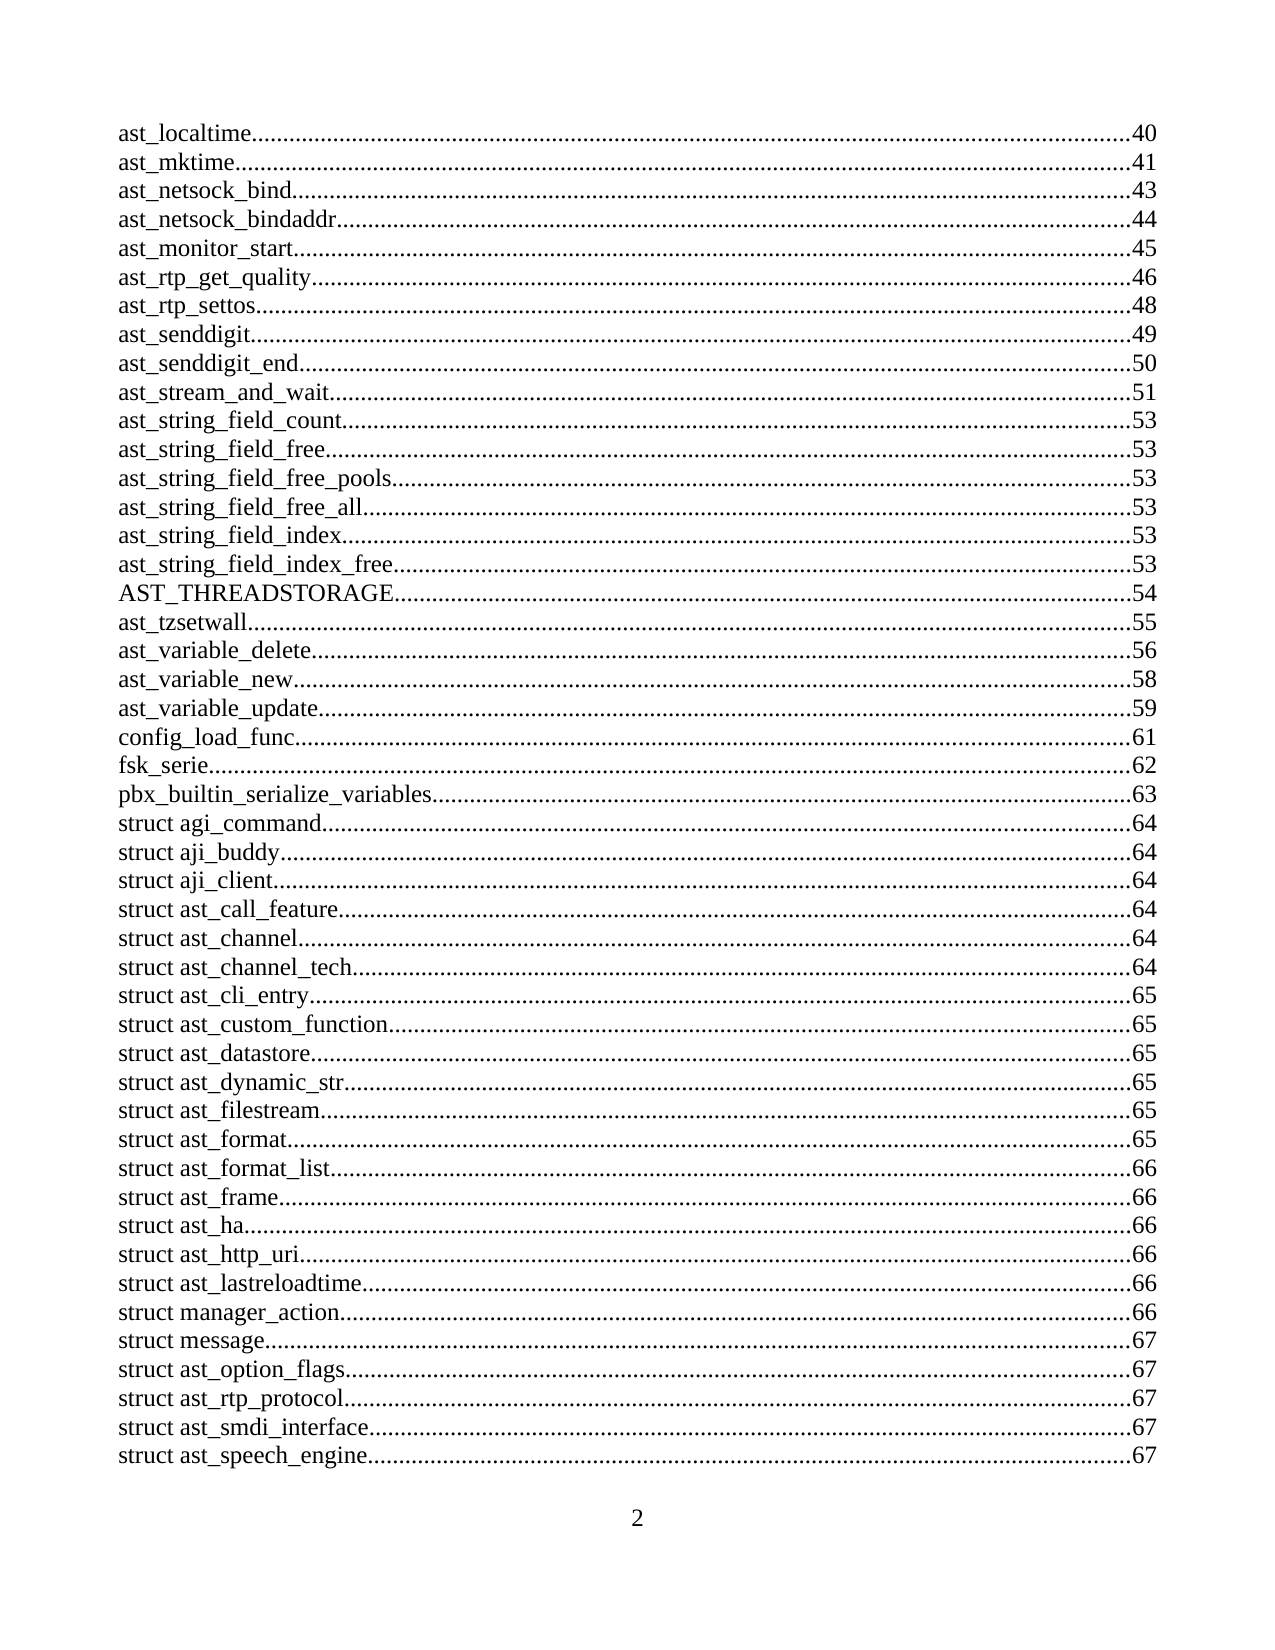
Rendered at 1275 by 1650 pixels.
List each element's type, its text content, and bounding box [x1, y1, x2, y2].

text struct ast_datastore 65 [118, 1038, 1157, 1067]
text ast_string_field_free_all 53 [118, 492, 1157, 521]
text ast_string_field_free 53 [118, 434, 1157, 463]
text ast_tzsetwall 55 [118, 607, 1157, 636]
text struct ast_format_list 66 [118, 1153, 1157, 1182]
text struct ast_call_feature 64 [118, 894, 1157, 923]
text struct ast_custom_function 65 [118, 1009, 1157, 1038]
text struct ast_smdi_interface 67 [118, 1412, 1157, 1441]
text struct manager_action 66 [118, 1297, 1157, 1326]
text struct ast_format 65 [118, 1124, 1157, 1153]
text ast_string_field_free_pools 53 [118, 463, 1157, 492]
text struct aji_buddy 64 [118, 837, 1157, 866]
text struct ast_channel_tech 64 [118, 952, 1157, 981]
text struct ast_channel 64 [118, 923, 1157, 952]
text config_load_func 61 [118, 722, 1157, 751]
text struct ast_option_flags 67 [118, 1354, 1157, 1383]
text struct ast_frame 66 [118, 1182, 1157, 1211]
text struct ast_filestream 65 [118, 1096, 1157, 1124]
text struct ast_speech_engine 67 [118, 1441, 1157, 1469]
text ast_rtp_settos 48 [118, 291, 1157, 319]
text struct ast_dynamic_str 65 [118, 1067, 1157, 1096]
text ast_string_field_index_free 53 [118, 549, 1157, 578]
text struct ast_cli_entry 65 [118, 981, 1157, 1009]
text ast_monitor_start 45 [118, 233, 1157, 262]
text ast_netsock_bindaddr 44 [118, 204, 1157, 233]
text ast_variable_delete 56 [118, 636, 1157, 664]
text fsk_serie 62 [118, 751, 1157, 779]
text struct aji_client 64 [118, 866, 1157, 894]
text ast_stream_and_wait 51 [118, 377, 1157, 406]
text ast_senddigit 49 [118, 319, 1157, 348]
text struct ast_http_uri 66 [118, 1239, 1157, 1268]
text struct ast_ha 66 [118, 1211, 1157, 1239]
text ast_string_field_count 53 [118, 406, 1157, 434]
text pbx_builtin_serialize_variables 63 [118, 779, 1157, 808]
text ast_string_field_index 53 [118, 521, 1157, 549]
text struct message 67 [118, 1326, 1157, 1354]
text ast_localtime 40 [118, 118, 1157, 147]
text struct ast_lastreloadtime 66 [118, 1268, 1157, 1297]
text struct agi_command 64 [118, 808, 1157, 837]
text AST_THREADSTORAGE 54 [118, 578, 1157, 607]
text ast_variable_new 58 [118, 664, 1157, 693]
text ast_variable_update 59 [118, 693, 1157, 722]
text ast_senddigit_end 50 [118, 348, 1157, 377]
text ast_mktime 41 [118, 147, 1157, 176]
text ast_rtp_get_quality 46 [118, 262, 1157, 291]
text ast_netsock_bind 43 [118, 176, 1157, 204]
text struct ast_rtp_protocol 67 [118, 1383, 1157, 1412]
